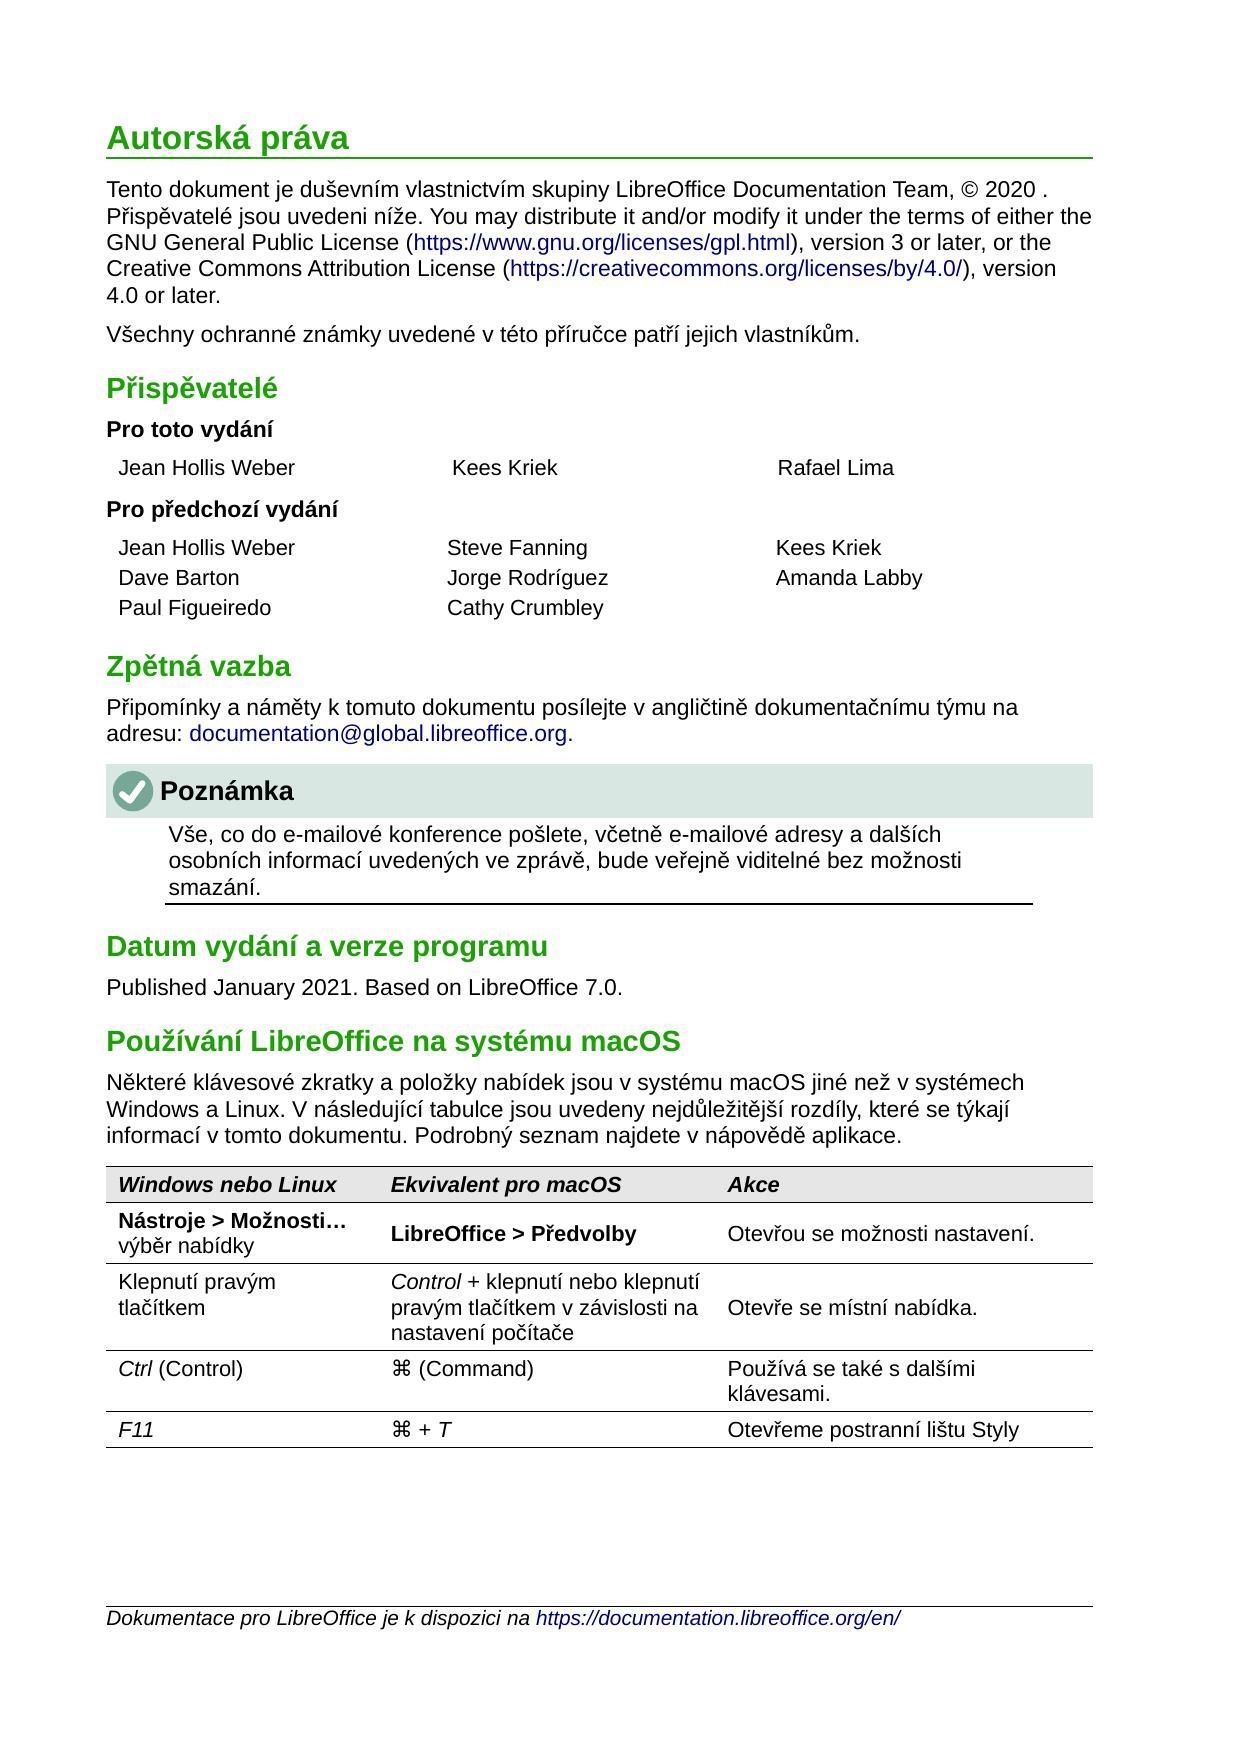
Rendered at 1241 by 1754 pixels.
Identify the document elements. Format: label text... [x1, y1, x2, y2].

table_cell Otevřou se možnosti nastavení. [716, 1203, 1093, 1263]
text Připomínky a náměty k tomuto dokumentu posílejte v angličtině dokumentačnímu týmu na adresu: documentation@global.libreoffice.org. [106, 694, 1093, 747]
subtitle Přispěvatelé [106, 371, 1093, 404]
text Všechny ochranné známky uvedené v této příručce patří jejich vlastníkům. [106, 321, 1093, 347]
text Vše, co do e-mailové konference pošlete, včetně e-mailové adresy a dalších osobních informací uvedených ve zprávě, bude veřejně viditelné bez možnosti smazání. [165, 818, 1033, 903]
table_header Akce [716, 1167, 1093, 1202]
text Pro předchozí vydání [106, 496, 1093, 523]
table_cell Cathy Crumbley [435, 595, 764, 625]
table_cell Otevřeme postranní lištu Styly [716, 1412, 1093, 1447]
subtitle Autorská práva [106, 118, 1093, 157]
subtitle Datum vydání a verze programu [106, 929, 1093, 962]
table_header Jean Hollis Weber [106, 455, 440, 485]
table_header Ekvivalent pro macOS [379, 1167, 716, 1202]
table_header Kees Kriek [440, 455, 766, 485]
table_header Rafael Lima [766, 455, 1093, 485]
table_cell Dave Barton [106, 565, 435, 595]
subtitle Poznámka [106, 764, 1093, 818]
table_cell LibreOffice > Předvolby [379, 1203, 716, 1263]
text Published January 2021. Based on LibreOffice 7.0. [106, 974, 1093, 1000]
table_cell F11 [106, 1412, 379, 1447]
table_header Windows nebo Linux [106, 1167, 379, 1202]
text Některé klávesové zkratky a položky nabídek jsou v systému macOS jiné než v systémech Windows a Linux. V následující tabulce jsou uvedeny nejdůležitější rozdíly, které se týkají informací v tomto dokumentu. Podrobný seznam najdete v nápovědě aplikace. [106, 1069, 1093, 1148]
table_cell Nástroje > Možnosti… výběr nabídky [106, 1203, 379, 1263]
table_cell Jorge Rodríguez [435, 565, 764, 595]
table_cell ⌘ (Command) [379, 1351, 716, 1411]
table_cell Ctrl (Control) [106, 1351, 379, 1411]
table_header Steve Fanning [435, 535, 764, 565]
text Pro toto vydání [106, 416, 1093, 442]
table_cell Klepnutí pravým tlačítkem [106, 1264, 379, 1349]
subtitle Používání LibreOffice na systému macOS [106, 1024, 1093, 1057]
subtitle Zpětná vazba [106, 649, 1093, 682]
table_header Kees Kriek [764, 535, 1093, 565]
text Tento dokument je duševním vlastnictvím skupiny LibreOffice Documentation Team, © 2020 . Přispěvatelé jsou uvedeni níže. You may distribute it and/or modify it under the terms of either the GNU General Public License (https://www.gnu.org/licenses/gpl.html), version 3 or later, or the Creative Commons Attribution License (https://creativecommons.org/licenses/by/4.0/), version 4.0 or later. [106, 176, 1093, 308]
table_cell ⌘ + T [379, 1412, 716, 1447]
table_cell Paul Figueiredo [106, 595, 435, 625]
table_cell Používá se také s dalšími klávesami. [716, 1351, 1093, 1411]
table_cell [764, 595, 1093, 625]
table_header Jean Hollis Weber [106, 535, 435, 565]
table_cell Amanda Labby [764, 565, 1093, 595]
table_cell Otevře se místní nabídka. [716, 1264, 1093, 1349]
table_cell Control + klepnutí nebo klepnutí pravým tlačítkem v závislosti na nastavení počítače [379, 1264, 716, 1349]
